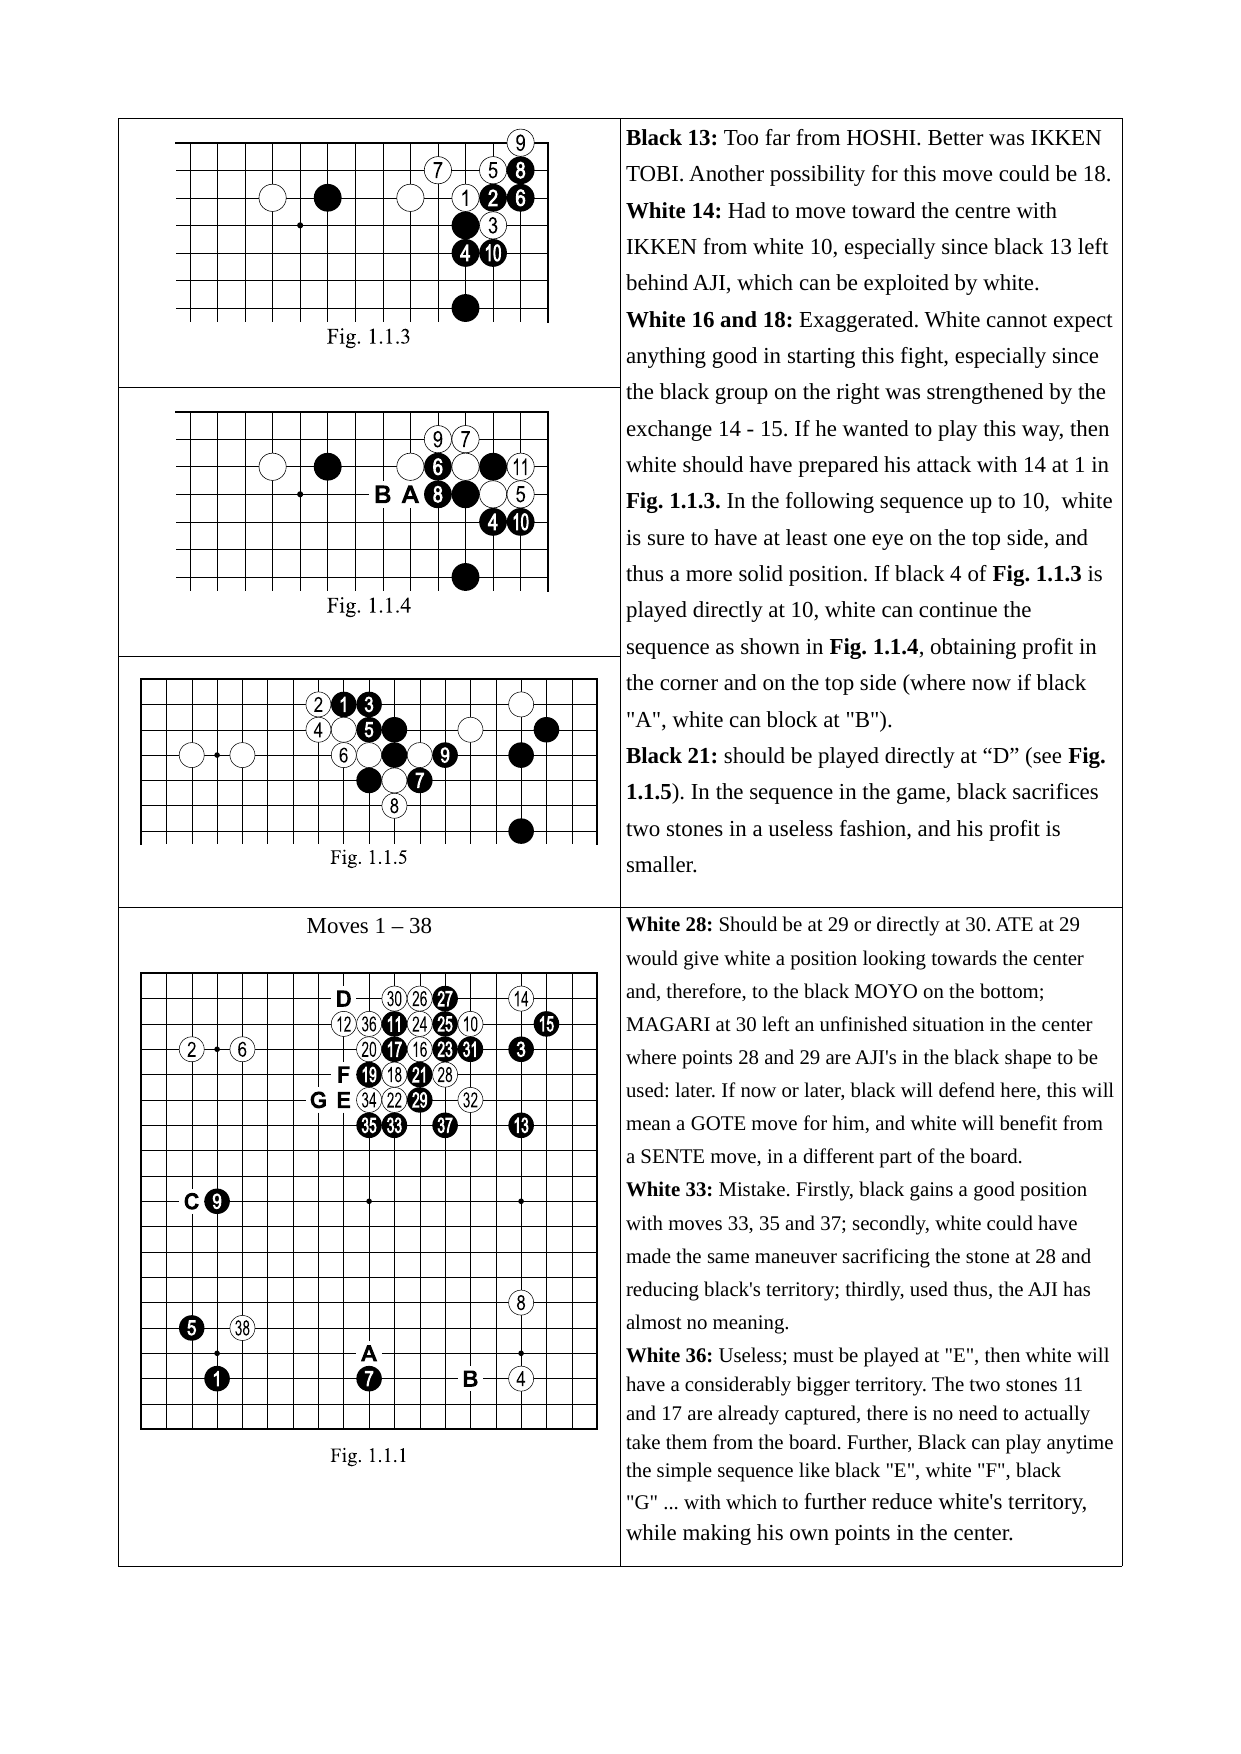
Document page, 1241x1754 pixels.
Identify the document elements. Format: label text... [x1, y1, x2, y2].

table_cell [119, 657, 620, 907]
table_header [119, 119, 620, 387]
table_cell White 28: Should be at 29 or directly at 30. ATE at 29 would give white a position looking towards the center and, therefore, to the black MOYO on the bottom; MAGARI at 30 left an unfinished situation in the center where points 28 and 29 are AJI's in the black shape to be used: later. If now or later, black will defend here, this will mean a GOTE move for him, and white will benefit from a SENTE move, in a different part of the board. White 33: Mistake. Firstly, black gains a good position with moves 33, 35 and 37; secondly, white could have made the same maneuver sacrificing the stone at 28 and reducing black's territory; thirdly, used thus, the AJI has almost no meaning. White 36: Useless; must be played at "E", then white will have a considerably bigger territory. The two stones 11 and 17 are already captured, there is no need to actually take them from the board. Further, Black can play anytime the simple sequence like black "E", white "F", black "G" ... with which to further reduce white's territory, while making his own points in the center. [621, 908, 1122, 1566]
table_header Black 13: Too far from HOSHI. Better was IKKEN TOBI. Another possibility for this move could be 18. White 14: Had to move toward the centre with IKKEN from white 10, especially since black 13 left behind AJI, which can be exploited by white. White 16 and 18: Exaggerated. White cannot expect anything good in starting this fight, especially since the black group on the right was strengthened by the exchange 14 - 15. If he wanted to play this way, then white should have prepared his attack with 14 at 1 in Fig. 1.1.3. In the following sequence up to 10, white is sure to have at least one eye on the top side, and thus a more solid position. If black 4 of Fig. 1.1.3 is played directly at 10, white can continue the sequence as shown in Fig. 1.1.4, obtaining profit in the corner and on the top side (where now if black "A", white can block at "B"). Black 21: should be played directly at “D” (see Fig. 1.1.5). In the sequence in the game, black sacrifices two stones in a useless fashion, and his profit is smaller. [621, 119, 1122, 907]
table_cell Moves 1 – 38 [119, 908, 620, 1566]
table_cell [119, 388, 620, 656]
